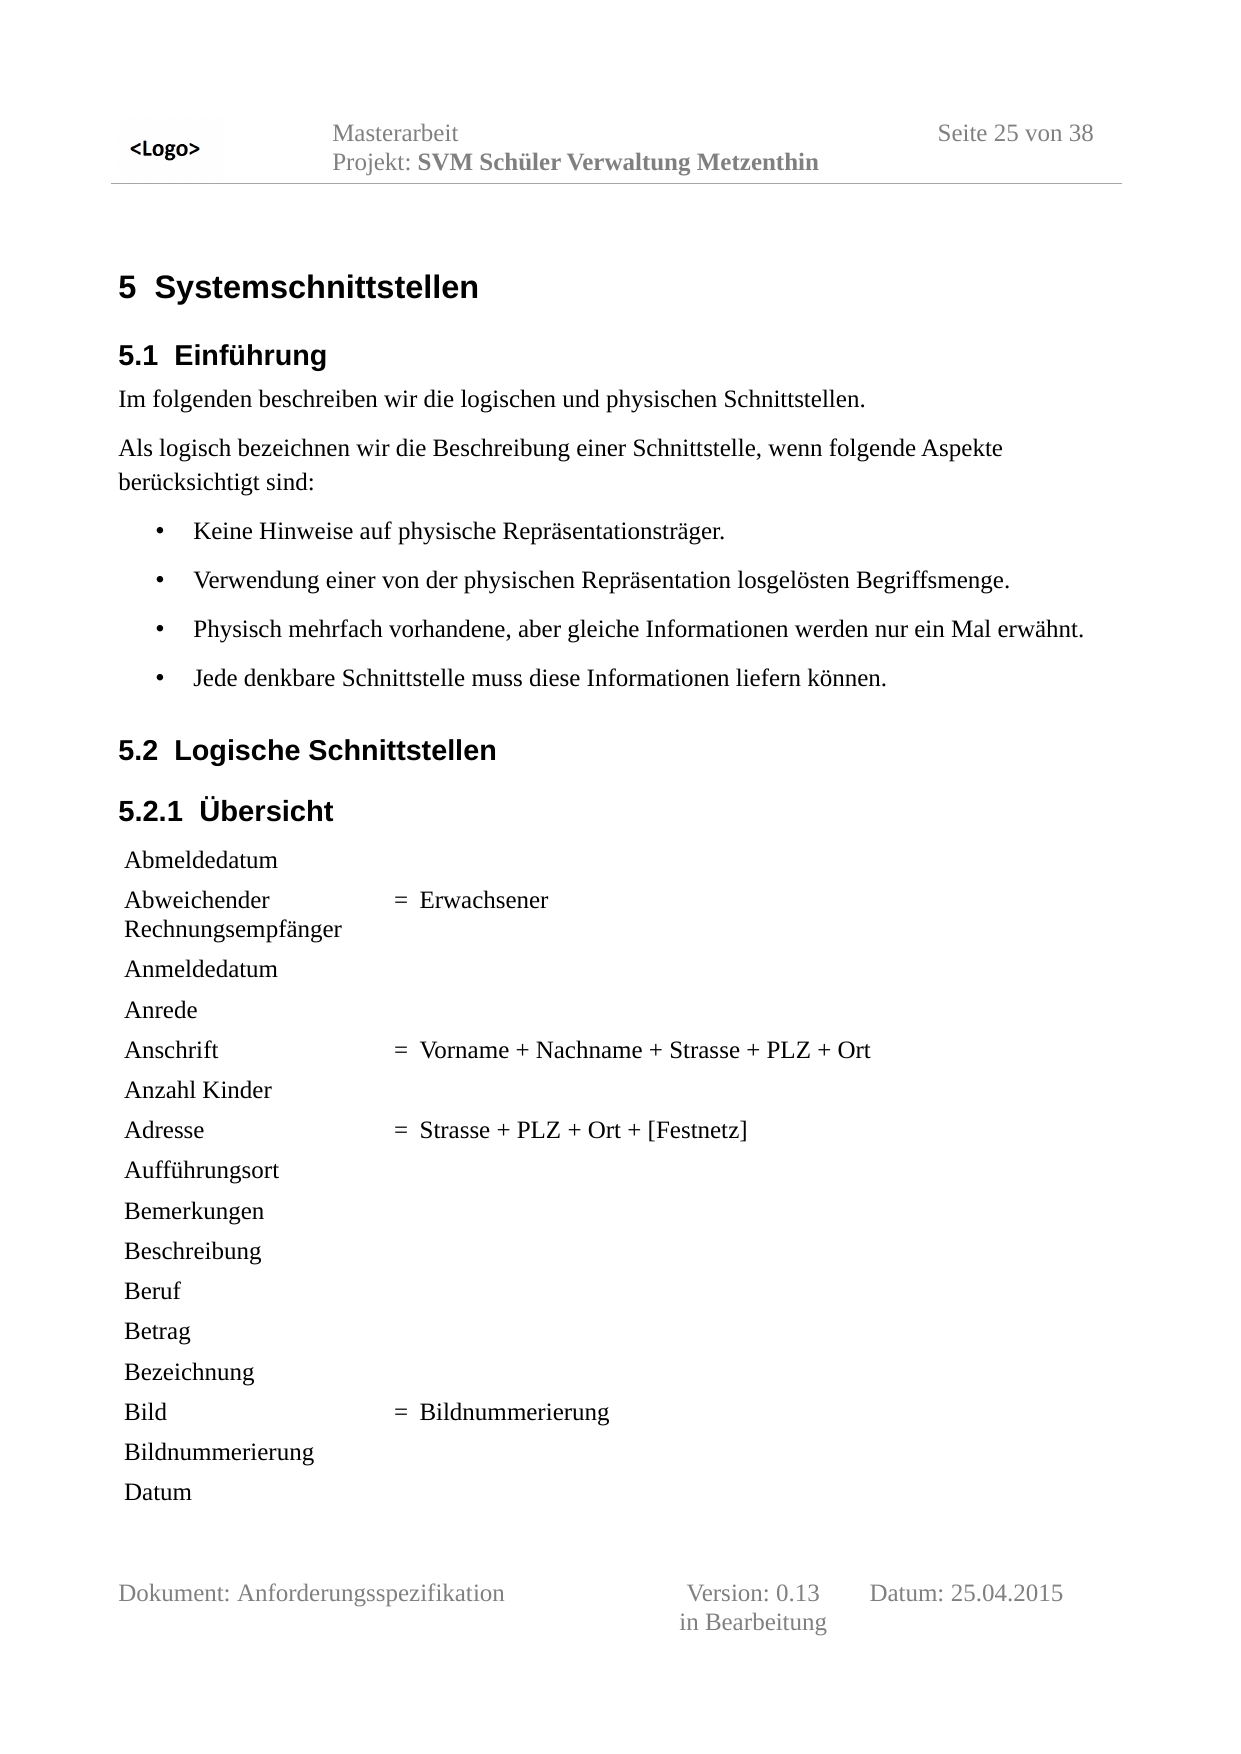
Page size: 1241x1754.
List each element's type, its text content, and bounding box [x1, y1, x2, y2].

table_cell [414, 949, 1123, 989]
list Verwendung einer von der physischen Repräsentation losgelösten Begriffsmenge. [156, 565, 1122, 594]
table_cell [384, 1471, 413, 1512]
table_cell [384, 1230, 413, 1270]
table_cell Vorname + Nachname + Strasse + PLZ + Ort [414, 1029, 1123, 1069]
list Physisch mehrfach vorhandene, aber gleiche Informationen werden nur ein Mal erwähnt. [156, 614, 1122, 643]
table_cell Bezeichnung [118, 1351, 384, 1391]
table_cell Anzahl Kinder [118, 1069, 384, 1109]
table_header [384, 840, 413, 880]
table_cell [384, 989, 413, 1029]
table_cell Erwachsener [414, 880, 1123, 949]
table_cell Abweichender Rechnungsempfänger [118, 880, 384, 949]
table_cell [384, 1351, 413, 1391]
table_cell Anschrift [118, 1029, 384, 1069]
table_cell [384, 1311, 413, 1351]
table_cell Beschreibung [118, 1230, 384, 1270]
table_header [414, 840, 1123, 880]
table_cell [414, 1150, 1123, 1190]
subtitle Logische Schnittstellen [118, 733, 1122, 766]
table_cell Adresse [118, 1110, 384, 1150]
table_cell [414, 1270, 1123, 1311]
table_cell = [384, 880, 413, 949]
table_header Abmeldedatum [118, 840, 384, 880]
table_cell [384, 949, 413, 989]
table_cell [414, 1431, 1123, 1471]
table_cell Anmeldedatum [118, 949, 384, 989]
table_cell = [384, 1110, 413, 1150]
table_cell [384, 1150, 413, 1190]
table_cell Strasse + PLZ + Ort + [Festnetz] [414, 1110, 1123, 1150]
table_cell [414, 989, 1123, 1029]
table_cell [384, 1190, 413, 1230]
table_cell = [384, 1029, 413, 1069]
table_cell Betrag [118, 1311, 384, 1351]
table_cell Bildnummerierung [414, 1391, 1123, 1431]
table_cell [414, 1069, 1123, 1109]
table_cell [384, 1270, 413, 1311]
table_cell [384, 1069, 413, 1109]
table_cell Datum [118, 1471, 384, 1512]
table_cell = [384, 1391, 413, 1431]
list Jede denkbare Schnittstelle muss diese Informationen liefern können. [156, 663, 1122, 692]
table_cell [414, 1230, 1123, 1270]
table_cell Bildnummerierung [118, 1431, 384, 1471]
table_cell [414, 1311, 1123, 1351]
table_cell Anrede [118, 989, 384, 1029]
text Im folgenden beschreiben wir die logischen und physischen Schnittstellen. [118, 384, 1122, 412]
table_cell Beruf [118, 1270, 384, 1311]
table_cell [414, 1190, 1123, 1230]
picture [118, 118, 224, 183]
table_cell [414, 1471, 1123, 1512]
text Als logisch bezeichnen wir die Beschreibung einer Schnittstelle, wenn folgende Aspekte berücksichtigt sind: [118, 433, 1122, 496]
table_cell Bild [118, 1391, 384, 1431]
table_cell [414, 1351, 1123, 1391]
subtitle Übersicht [118, 793, 1122, 827]
list Keine Hinweise auf physische Repräsentationsträger. [156, 516, 1122, 545]
subtitle Einführung [118, 338, 1122, 371]
table_cell Aufführungsort [118, 1150, 384, 1190]
table_cell [384, 1431, 413, 1471]
subtitle Systemschnittstellen [118, 267, 1122, 305]
table_cell Bemerkungen [118, 1190, 384, 1230]
